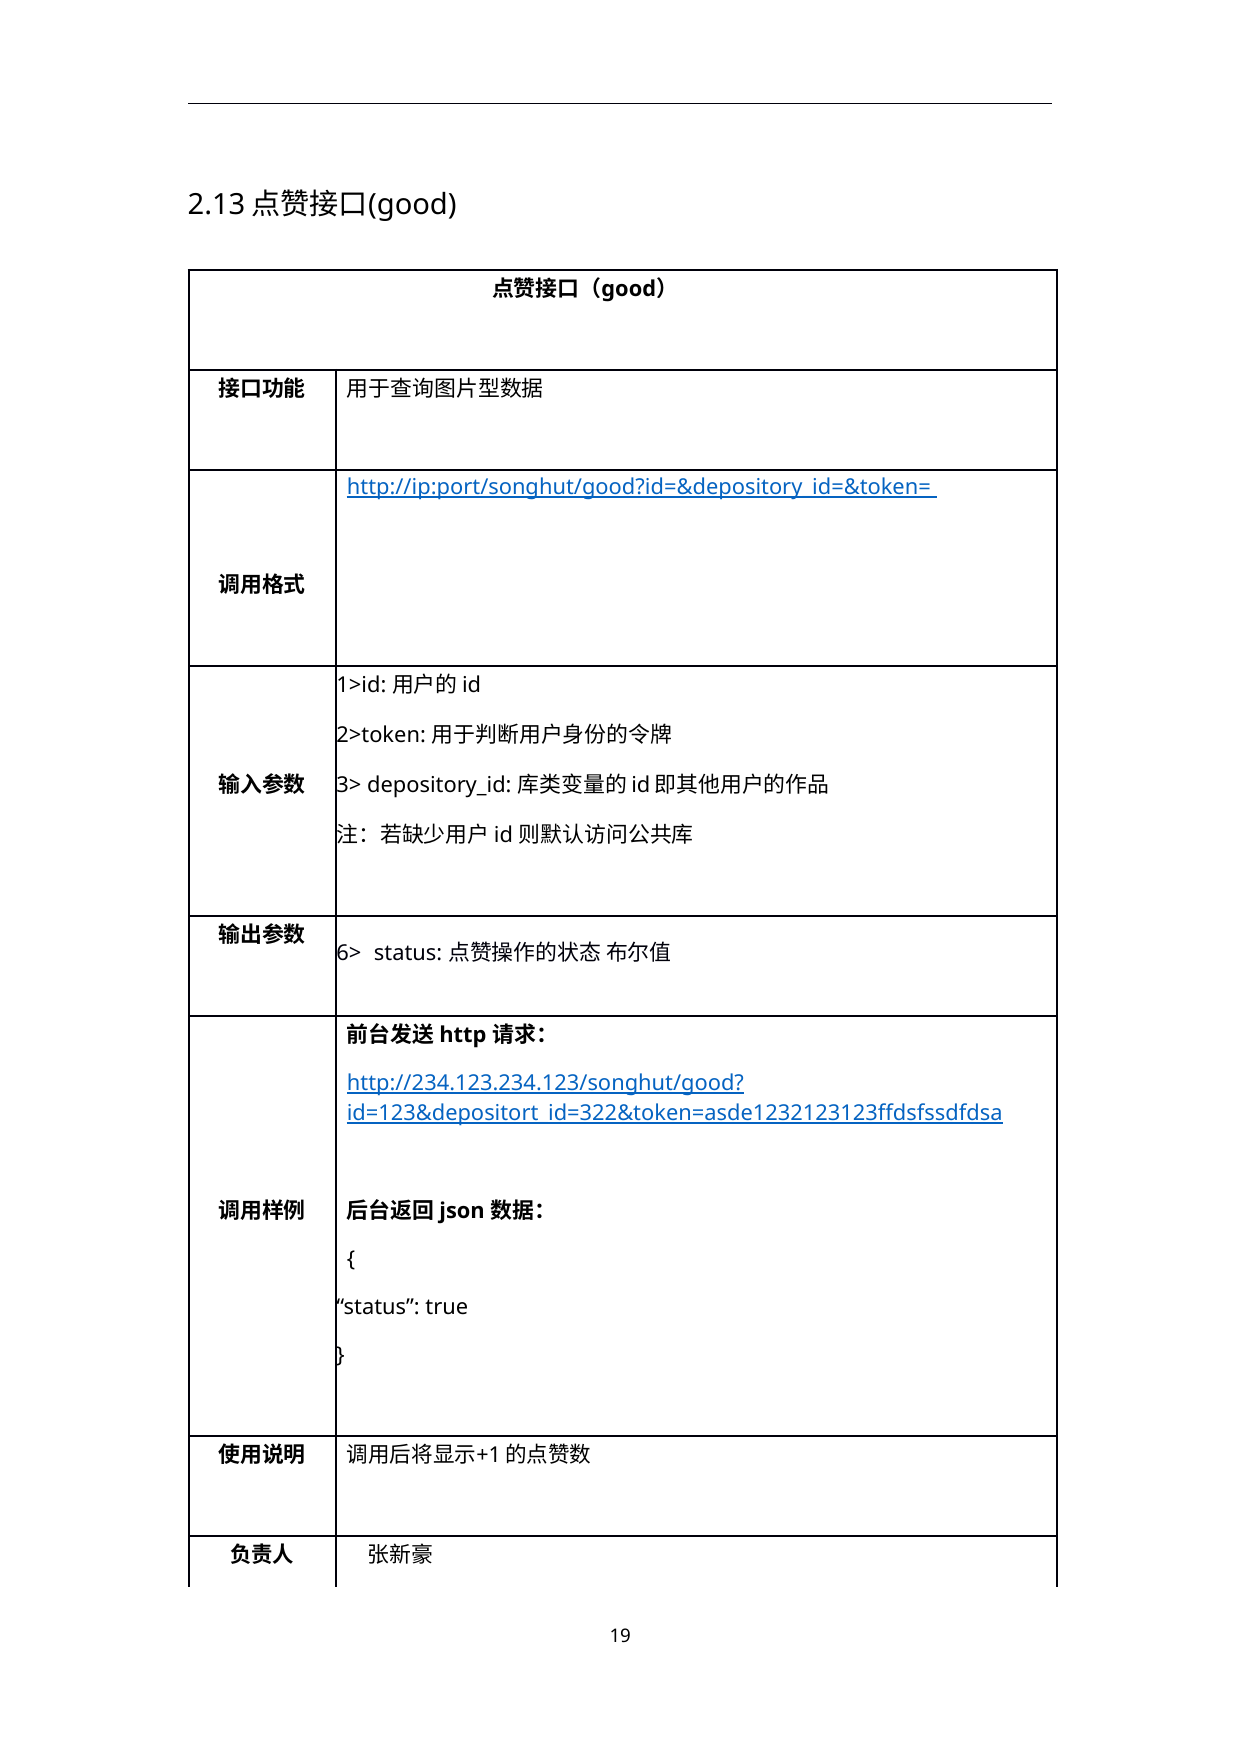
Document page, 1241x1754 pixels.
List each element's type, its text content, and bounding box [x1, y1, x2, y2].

table_cell [190, 1017, 335, 1067]
table_cell [190, 1339, 335, 1387]
table_cell [336, 321, 1056, 369]
table_cell 前台发送 http 请求： [337, 1017, 1056, 1067]
table_cell [337, 967, 1056, 1015]
table_cell [190, 667, 335, 717]
table_cell 调用格式 [190, 567, 335, 617]
table_cell 负责人 [190, 1537, 335, 1587]
table_cell { [337, 1243, 1056, 1291]
table_header 点赞接口（good） [368, 271, 1056, 321]
table_cell 输出参数 [190, 917, 335, 967]
table_cell [190, 967, 335, 1015]
table_cell [190, 1387, 335, 1435]
table_cell [337, 1487, 368, 1535]
table_cell [190, 1243, 335, 1291]
table_cell [337, 1537, 368, 1587]
table_cell 后台返回 json 数据： [337, 1193, 1056, 1243]
table_cell status: 点赞操作的状态 布尔值 [337, 917, 1056, 967]
table_cell 1>id: 用户的id [337, 667, 1056, 717]
table_cell } [337, 1339, 1056, 1387]
text 2.13点赞接口(good) [187, 180, 1053, 223]
table_cell 张新豪 [368, 1537, 1056, 1587]
table_cell [190, 471, 335, 567]
table_cell [190, 421, 335, 469]
table_cell 输入参数 [190, 717, 335, 817]
table_cell 用于查询图片型数据 [337, 371, 1056, 421]
table_header [336, 271, 368, 321]
table_cell [190, 817, 335, 867]
table_cell 调用样例 [190, 1193, 335, 1243]
table_cell [337, 421, 1056, 469]
table_cell 接口功能 [190, 371, 335, 421]
table_cell “status”: true [337, 1291, 1056, 1339]
table_cell 调用后将显示+1的点赞数 [337, 1437, 1056, 1487]
table_cell http://234.123.234.123/songhut/good?id=123&depositort_id=322&token=asde1232123123ffdsfssdfdsa [337, 1067, 1056, 1193]
table_cell [337, 1387, 1056, 1435]
table_cell [337, 567, 1056, 617]
table_cell [190, 1487, 335, 1535]
table_cell http://ip:port/songhut/good?id=&depository_id=&token= [337, 471, 1056, 567]
table_cell 使用说明 [190, 1437, 335, 1487]
table_cell [190, 321, 336, 369]
table_cell [368, 1487, 1056, 1535]
table_cell [190, 617, 335, 665]
table_header [190, 271, 336, 321]
table_cell [337, 867, 1056, 915]
table_cell [190, 867, 335, 915]
table_cell [190, 1067, 335, 1193]
table_cell 注：若缺少用户id 则默认访问公共库 [337, 817, 1056, 867]
table_cell [190, 1291, 335, 1339]
table_cell [337, 617, 1056, 665]
table_cell 2>token: 用于判断用户身份的令牌 3> depository_id: 库类变量的id即其他用户的作品 [337, 717, 1056, 817]
